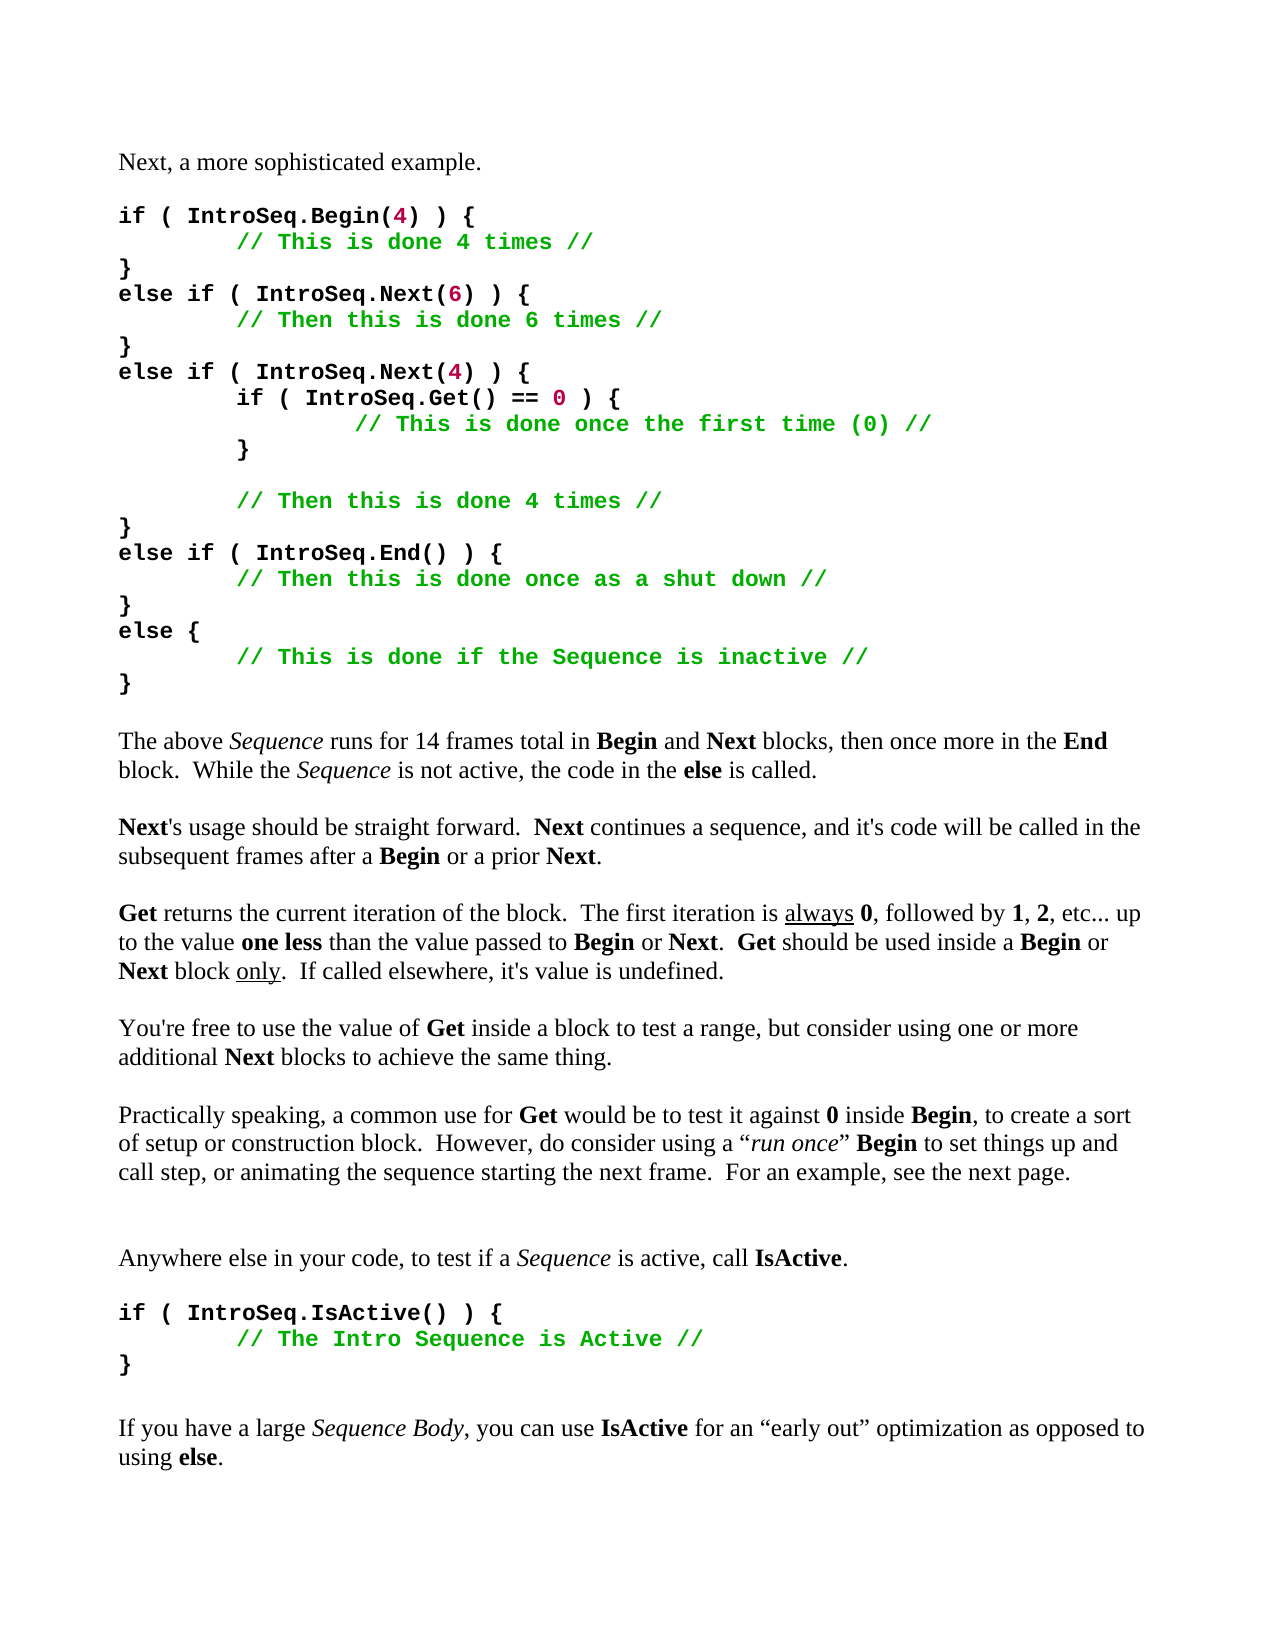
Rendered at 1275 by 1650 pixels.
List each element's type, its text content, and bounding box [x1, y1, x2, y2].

text // This is done if the Sequence is inactive // [118, 645, 1157, 671]
text If you have a large Sequence Body, you can use IsActive for an “early out” optimization as opposed to using else. [118, 1413, 1157, 1470]
text // Then this is done 6 times // [118, 308, 1157, 334]
text You're free to use the value of Get inside a block to test a range, but consider using one or more additional Next blocks to achieve the same thing. [118, 1013, 1157, 1071]
text // This is done 4 times // [118, 230, 1157, 256]
text } [118, 516, 1157, 542]
text Practically speaking, a common use for Get would be to test it against 0 inside Begin, to create a sort of setup or construction block. However, do consider using a “run once” Begin to set things up and call step, or animating the sequence starting the next frame. For an example, see the next page. [118, 1100, 1157, 1186]
text // Then this is done 4 times // [118, 490, 1157, 516]
text } [118, 593, 1157, 619]
text } [118, 438, 1157, 464]
text if ( IntroSeq.Begin(4) ) { [118, 204, 1157, 230]
text else if ( IntroSeq.End() ) { [118, 542, 1157, 567]
text } [118, 671, 1157, 697]
text } [118, 1353, 1157, 1379]
text Get returns the current iteration of the block. The first iteration is always 0, followed by 1, 2, etc... up to the value one less than the value passed to Begin or Next. Get should be used inside a Begin or Next block only. If called elsewhere, it's value is undefined. [118, 898, 1157, 985]
text Next's usage should be straight forward. Next continues a sequence, and it's code will be called in the subsequent frames after a Begin or a prior Next. [118, 812, 1157, 870]
text // This is done once the first time (0) // [118, 412, 1157, 438]
text The above Sequence runs for 14 frames total in Begin and Next blocks, then once more in the End block. While the Sequence is not active, the code in the else is called. [118, 726, 1157, 783]
text Next, a more sophisticated example. [118, 147, 1157, 176]
text else if ( IntroSeq.Next(6) ) { [118, 282, 1157, 308]
text if ( IntroSeq.IsActive() ) { [118, 1301, 1157, 1327]
text } [118, 334, 1157, 360]
text if ( IntroSeq.Get() == 0 ) { [118, 386, 1157, 412]
text // Then this is done once as a shut down // [118, 567, 1157, 593]
text Anywhere else in your code, to test if a Sequence is active, call IsActive. [118, 1243, 1157, 1272]
text // The Intro Sequence is Active // [118, 1327, 1157, 1353]
text else if ( IntroSeq.Next(4) ) { [118, 360, 1157, 386]
text else { [118, 619, 1157, 645]
text } [118, 256, 1157, 282]
